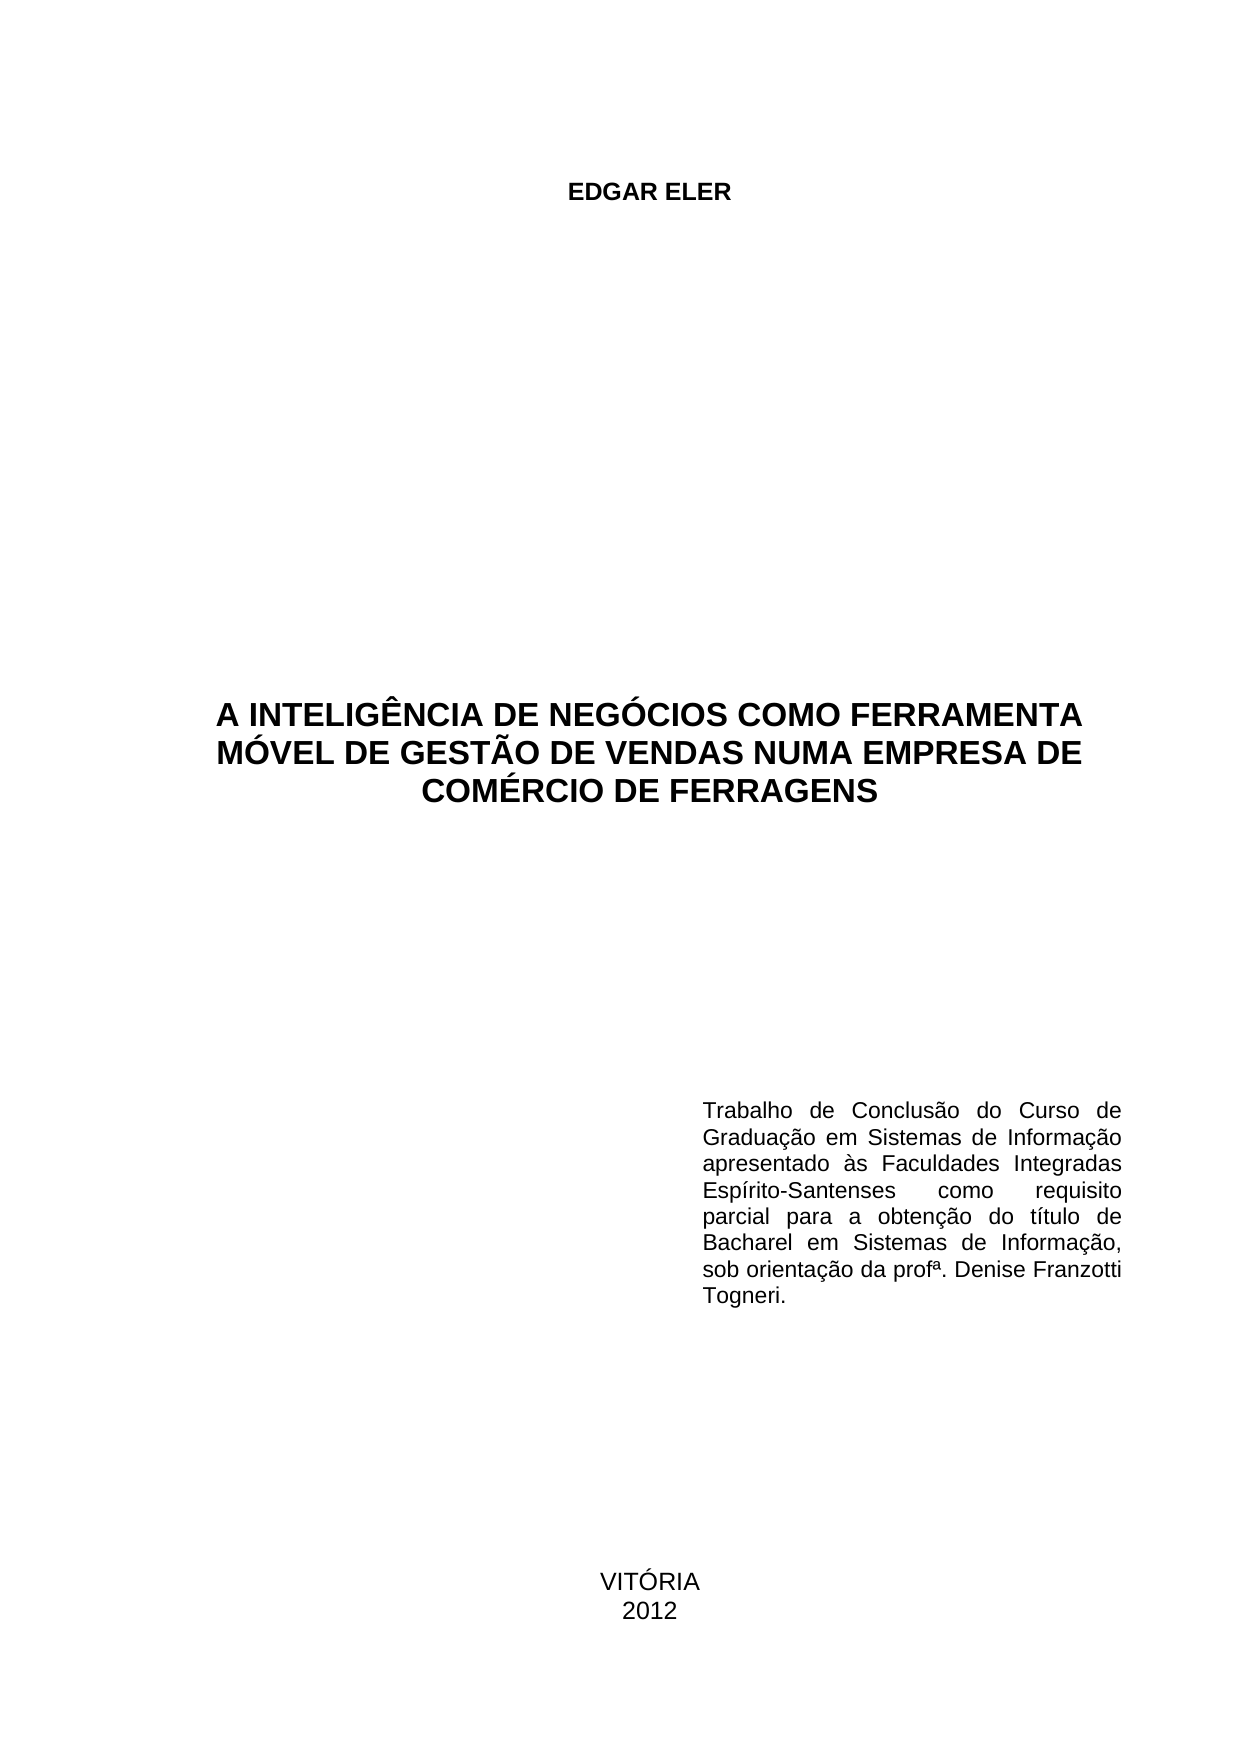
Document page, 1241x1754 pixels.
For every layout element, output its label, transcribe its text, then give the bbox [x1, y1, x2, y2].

text 2012 [177, 1596, 1122, 1624]
text EDGAR ELER [177, 177, 1122, 206]
text A INTELIGÊNCIA DE NEGÓCIOS COMO FERRAMENTA MÓVEL DE GESTÃO DE VENDAS NUMA EMPRESA DE COMÉRCIO DE FERRAGENS [177, 695, 1122, 810]
text VITÓRIA [177, 1567, 1122, 1596]
text Trabalho de Conclusão do Curso de Graduação em Sistemas de Informação apresentado às Faculdades Integradas Espírito-Santenses como requisito parcial para a obtenção do título de Bacharel em Sistemas de Informação, sob orientação da profª. Denise Franzotti Togneri. [702, 1097, 1122, 1308]
